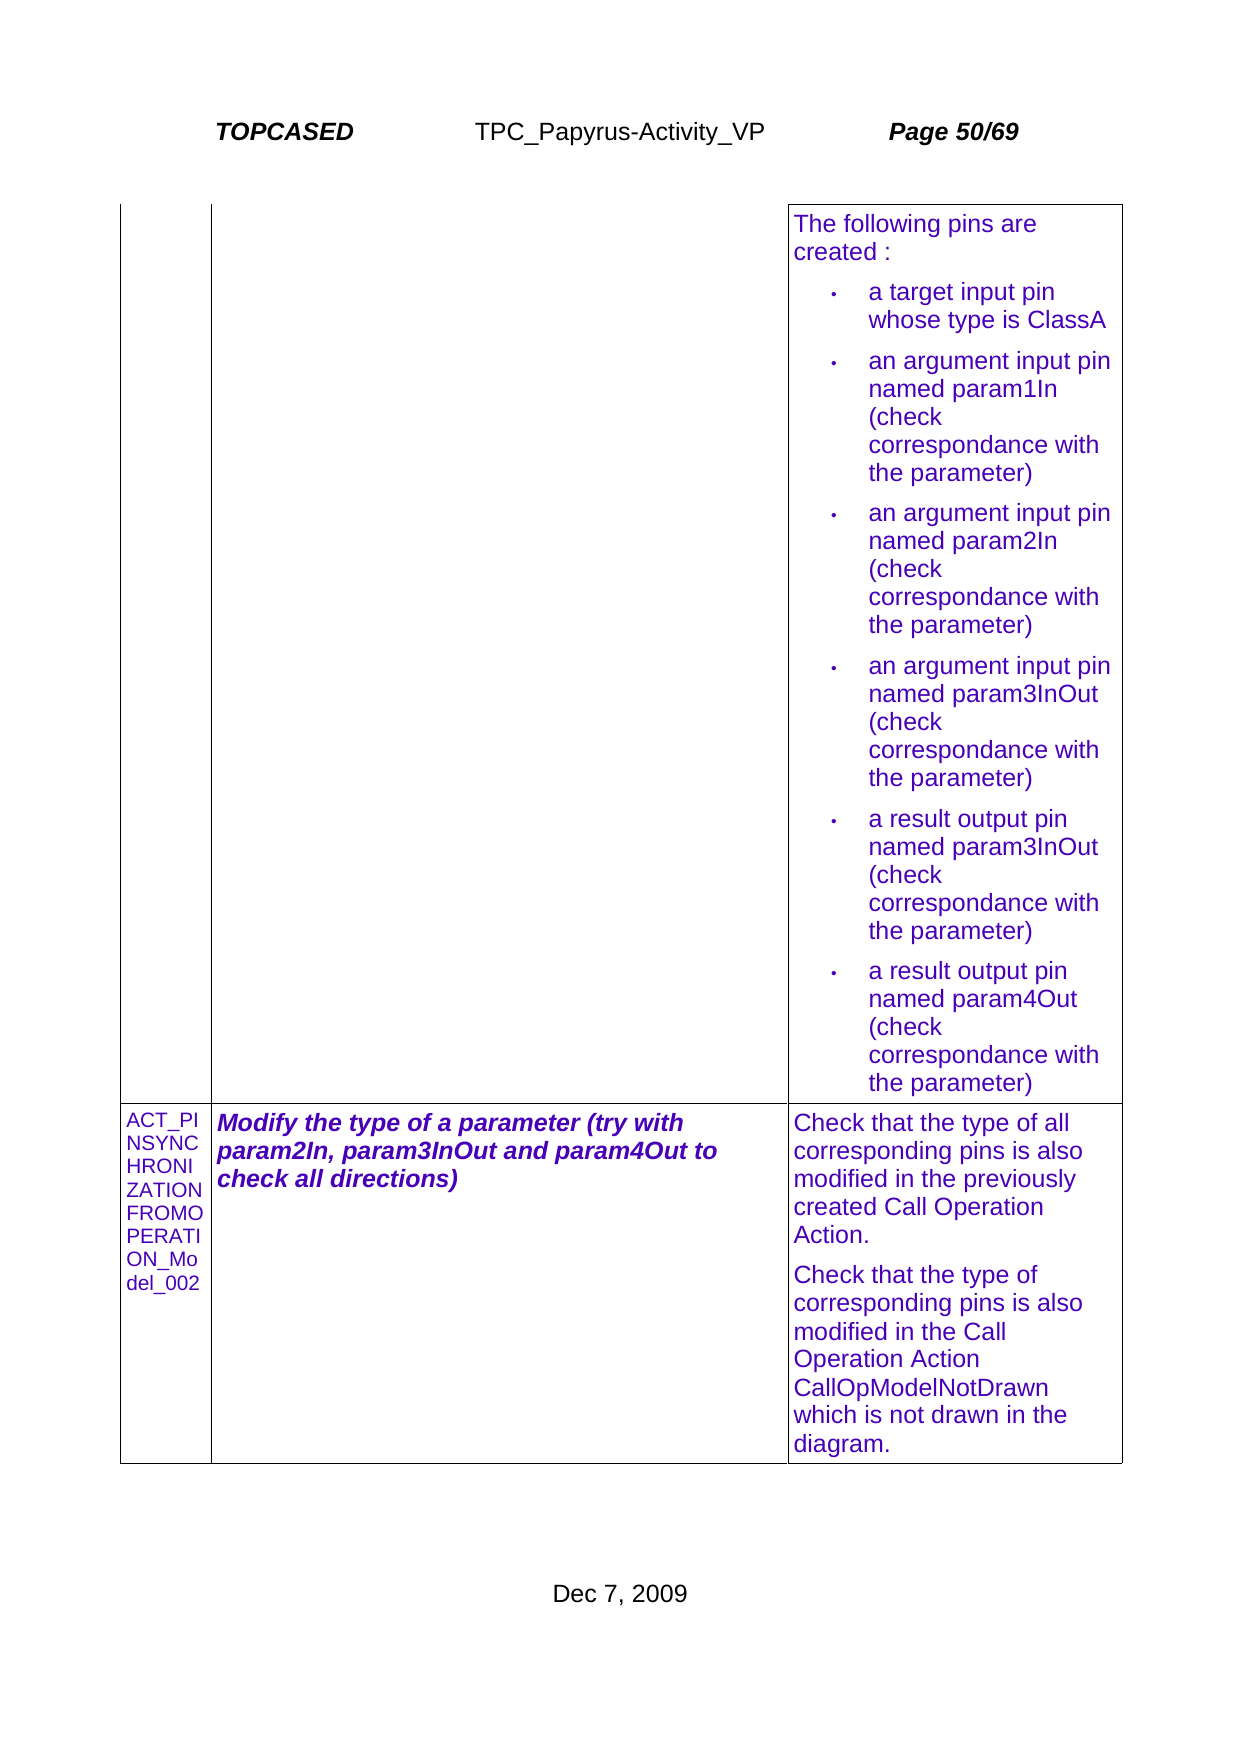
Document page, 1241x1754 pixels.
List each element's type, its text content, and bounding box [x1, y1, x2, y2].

table_cell The following pins are created : a target input pin whose type is ClassA an argument input pin named param1In (check correspondance with the parameter) an argument input pin named param2In (check correspondance with the parameter) an argument input pin named param3InOut (check correspondance with the parameter) a result output pin named param3InOut (check correspondance with the parameter) a result output pin named param4Out (check correspondance with the parameter) [789, 205, 1122, 1103]
table_cell Modify the type of a parameter (try with param2In, param3InOut and param4Out to check all directions) [212, 1104, 787, 1463]
table_cell [212, 204, 787, 1103]
table_cell ACT_PINSYNCHRONIZATIONFROMOPERATION_Model_002 [121, 1104, 211, 1463]
table_cell [121, 204, 211, 1103]
table_cell Check that the type of all corresponding pins is also modified in the previously created Call Operation Action. Check that the type of corresponding pins is also modified in the Call Operation Action CallOpModelNotDrawn which is not drawn in the diagram. [789, 1104, 1122, 1463]
